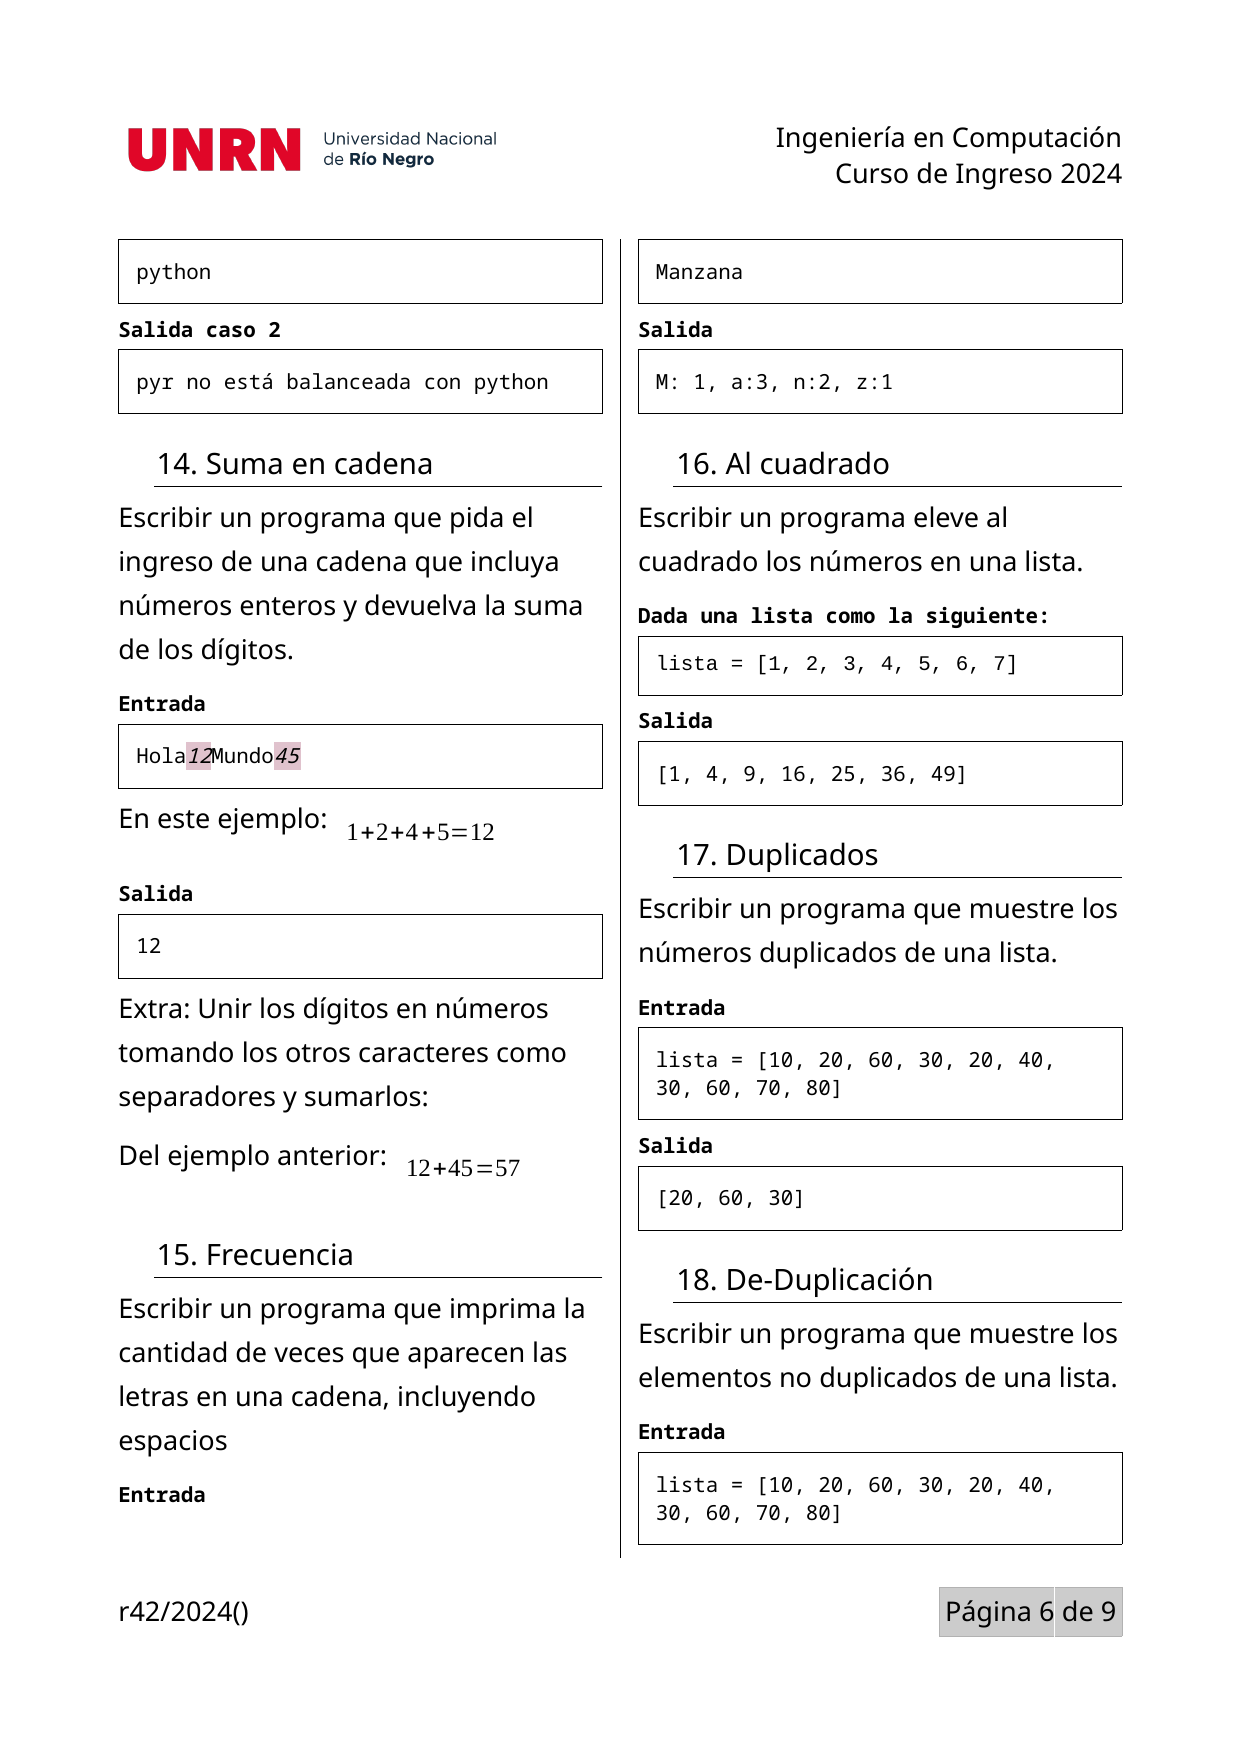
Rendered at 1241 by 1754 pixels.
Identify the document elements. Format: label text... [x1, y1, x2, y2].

subtitle De-Duplicación [673, 1256, 1122, 1302]
text En este ejemplo: [118, 800, 602, 857]
text lista = [10, 20, 60, 30, 20, 40, 30, 60, 70, 80] [639, 1453, 1122, 1544]
text Del ejemplo anterior: [118, 1137, 602, 1194]
picture [118, 118, 505, 180]
text pyr no está balanceada con python [119, 350, 602, 413]
text lista = [1, 2, 3, 4, 5, 6, 7] [639, 637, 1122, 695]
text M: 1, a:3, n:2, z:1 [639, 350, 1122, 413]
text [1, 4, 9, 16, 25, 36, 49] [639, 742, 1122, 805]
subtitle Al cuadrado [673, 440, 1122, 486]
text Entrada [118, 1481, 602, 1509]
text Hola12Mundo45 [119, 725, 602, 788]
text 12 [119, 915, 602, 978]
text Salida [638, 315, 1122, 343]
text Entrada [638, 1417, 1122, 1446]
text Salida [638, 1131, 1122, 1160]
text Salida [638, 707, 1122, 735]
text lista = [10, 20, 60, 30, 20, 40, 30, 60, 70, 80] [639, 1028, 1122, 1119]
text python [119, 240, 602, 303]
text Manzana [639, 240, 1122, 303]
text Dada una lista como la siguiente: [638, 601, 1122, 629]
text [20, 60, 30] [639, 1167, 1122, 1230]
text Escribir un programa que muestre los números duplicados de una lista. [638, 890, 1122, 971]
text Escribir un programa que pida el ingreso de una cadena que incluya números enteros y devuelva la suma de los dígitos. [118, 498, 602, 668]
text Salida caso 2 [118, 315, 602, 343]
text Extra: Unir los dígitos en números tomando los otros caracteres como separadores y sumarlos: [118, 989, 602, 1115]
text Entrada [638, 993, 1122, 1021]
subtitle Duplicados [673, 831, 1122, 877]
text Escribir un programa que imprima la cantidad de veces que aparecen las letras en una cadena, incluyendo espacios [118, 1289, 602, 1459]
text Escribir un programa eleve al cuadrado los números en una lista. [638, 498, 1122, 579]
subtitle Frecuencia [153, 1231, 602, 1277]
subtitle Suma en cadena [153, 440, 602, 486]
text Entrada [118, 689, 602, 718]
text Salida [118, 879, 602, 908]
text Escribir un programa que muestre los elementos no duplicados de una lista. [638, 1314, 1122, 1396]
